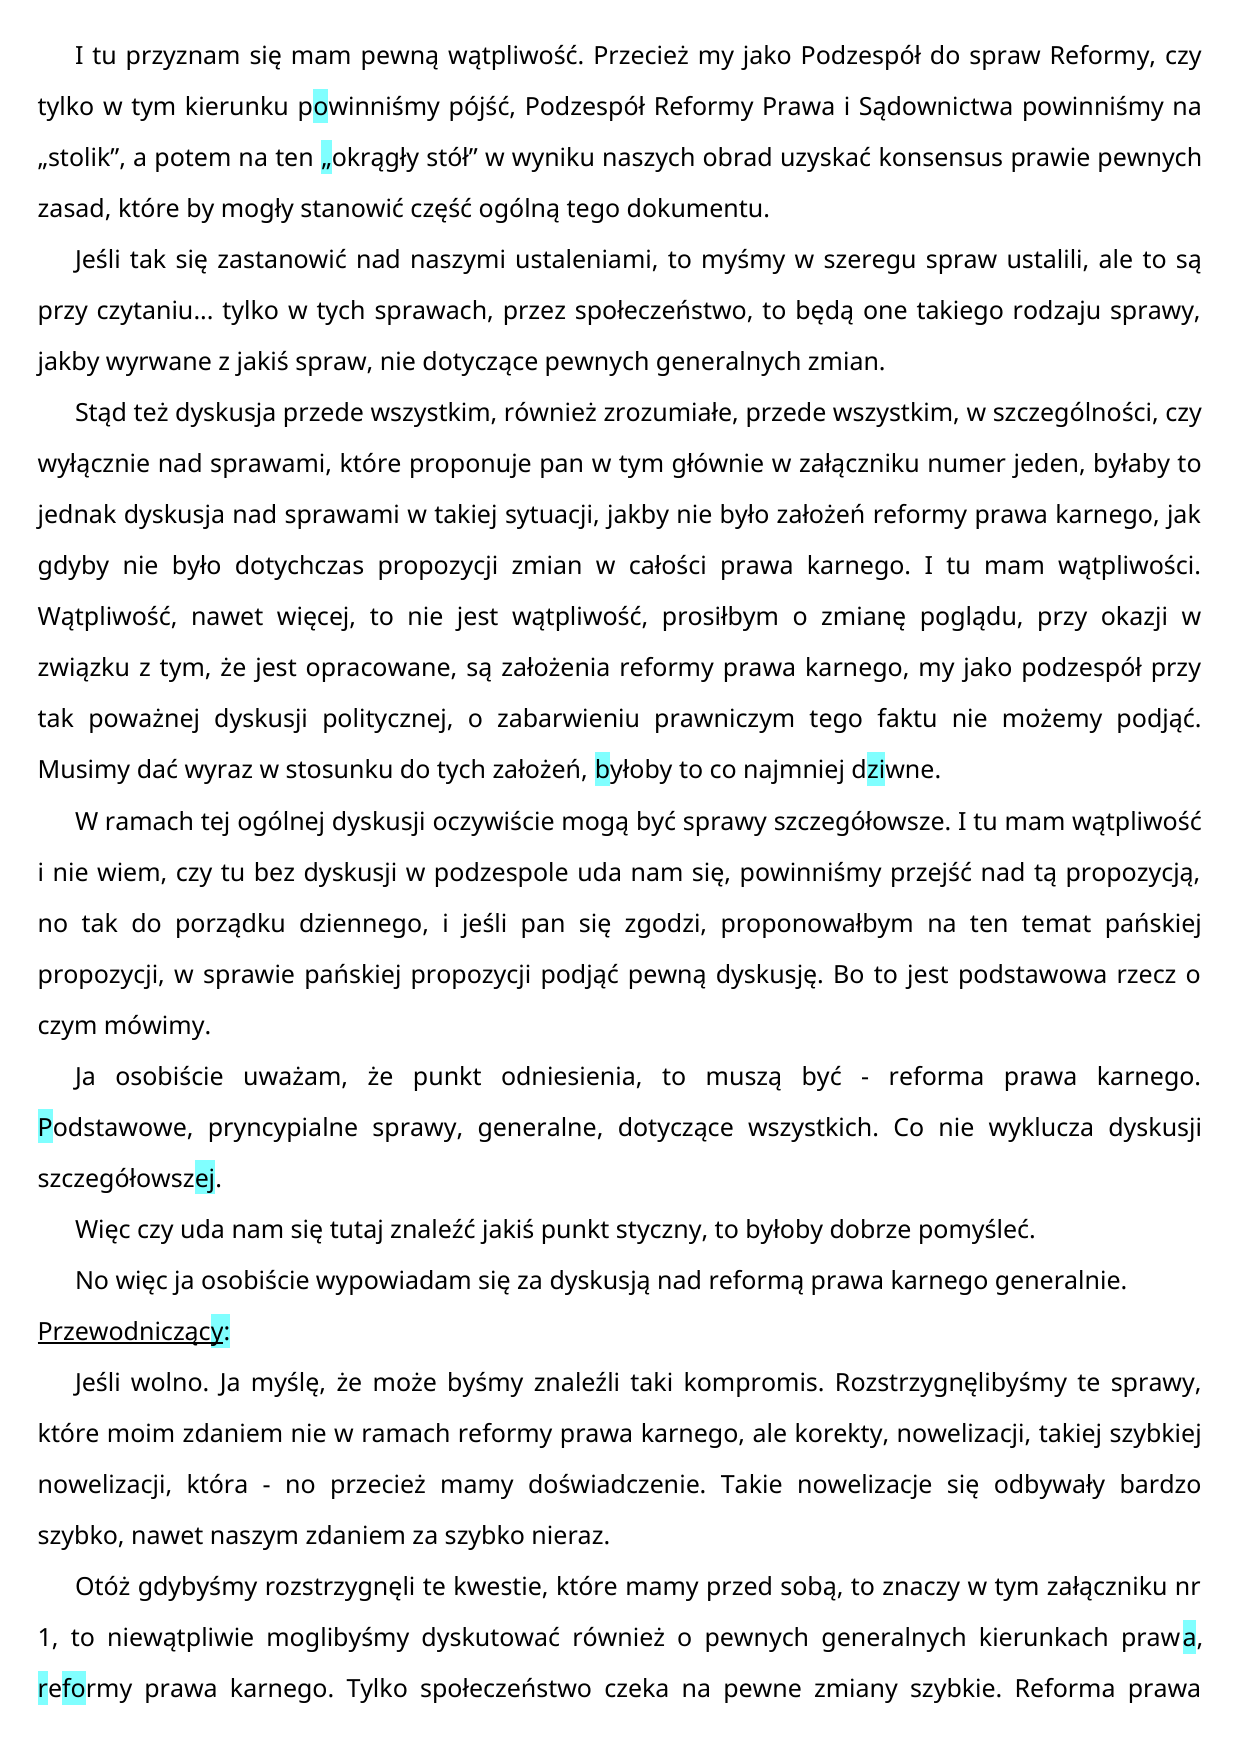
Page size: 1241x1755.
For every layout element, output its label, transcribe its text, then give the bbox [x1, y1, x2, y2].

text Otóż gdybyśmy rozstrzygnęli te kwestie, które mamy przed sobą, to znaczy w tym załączniku nr 1, to niewątpliwie moglibyśmy dyskutować również o pewnych generalnych kierunkach prawa, reformy prawa karnego. Tylko społeczeństwo czeka na pewne zmiany szybkie. Reforma prawa [37, 1569, 1203, 1705]
text W ramach tej ogólnej dyskusji oczywiście mogą być sprawy szczegółowsze. I tu mam wątpliwość i nie wiem, czy tu bez dyskusji w podzespole uda nam się, powinniśmy przejść nad tą propozycją, no tak do porządku dziennego, i jeśli pan się zgodzi, proponowałbym na ten temat pańskiej propozycji, w sprawie pańskiej propozycji podjąć pewną dyskusję. Bo to jest podstawowa rzecz o czym mówimy. [37, 803, 1203, 1041]
text Więc czy uda nam się tutaj znaleźć jakiś punkt styczny, to byłoby dobrze pomyśleć. [37, 1211, 1203, 1246]
text I tu przyznam się mam pewną wątpliwość. Przecież my jako Podzespół do spraw Reformy, czy tylko w tym kierunku powinniśmy pójść, Podzespół Reformy Prawa i Sądownictwa powinniśmy na „stolik”, a potem na ten „okrągły stół” w wyniku naszych obrad uzyskać konsensus prawie pewnych zasad, które by mogły stanowić część ogólną tego dokumentu. [37, 37, 1203, 225]
text No więc ja osobiście wypowiadam się za dyskusją nad reformą prawa karnego generalnie. [37, 1262, 1203, 1297]
text Jeśli tak się zastanowić nad naszymi ustaleniami, to myśmy w szeregu spraw ustalili, ale to są przy czytaniu... tylko w tych sprawach, przez społeczeństwo, to będą one takiego rodzaju sprawy, jakby wyrwane z jakiś spraw, nie dotyczące pewnych generalnych zmian. [37, 242, 1203, 378]
text Ja osobiście uważam, że punkt odniesienia, to muszą być - reforma prawa karnego. Podstawowe, pryncypialne sprawy, generalne, dotyczące wszystkich. Co nie wyklucza dyskusji szczegółowszej. [37, 1058, 1203, 1194]
text Przewodniczący: [37, 1313, 1203, 1348]
text Stąd też dyskusja przede wszystkim, również zrozumiałe, przede wszystkim, w szczególności, czy wyłącznie nad sprawami, które proponuje pan w tym głównie w załączniku numer jeden, byłaby to jednak dyskusja nad sprawami w takiej sytuacji, jakby nie było założeń reformy prawa karnego, jak gdyby nie było dotychczas propozycji zmian w całości prawa karnego. I tu mam wątpliwości. Wątpliwość, nawet więcej, to nie jest wątpliwość, prosiłbym o zmianę poglądu, przy okazji w związku z tym, że jest opracowane, są założenia reformy prawa karnego, my jako podzespół przy tak poważnej dyskusji politycznej, o zabarwieniu prawniczym tego faktu nie możemy podjąć. Musimy dać wyraz w stosunku do tych założeń, byłoby to co najmniej dziwne. [37, 395, 1203, 786]
text Jeśli wolno. Ja myślę, że może byśmy znaleźli taki kompromis. Rozstrzygnęlibyśmy te sprawy, które moim zdaniem nie w ramach reformy prawa karnego, ale korekty, nowelizacji, takiej szybkiej nowelizacji, która - no przecież mamy doświadczenie. Takie nowelizacje się odbywały bardzo szybko, nawet naszym zdaniem za szybko nieraz. [37, 1364, 1203, 1552]
